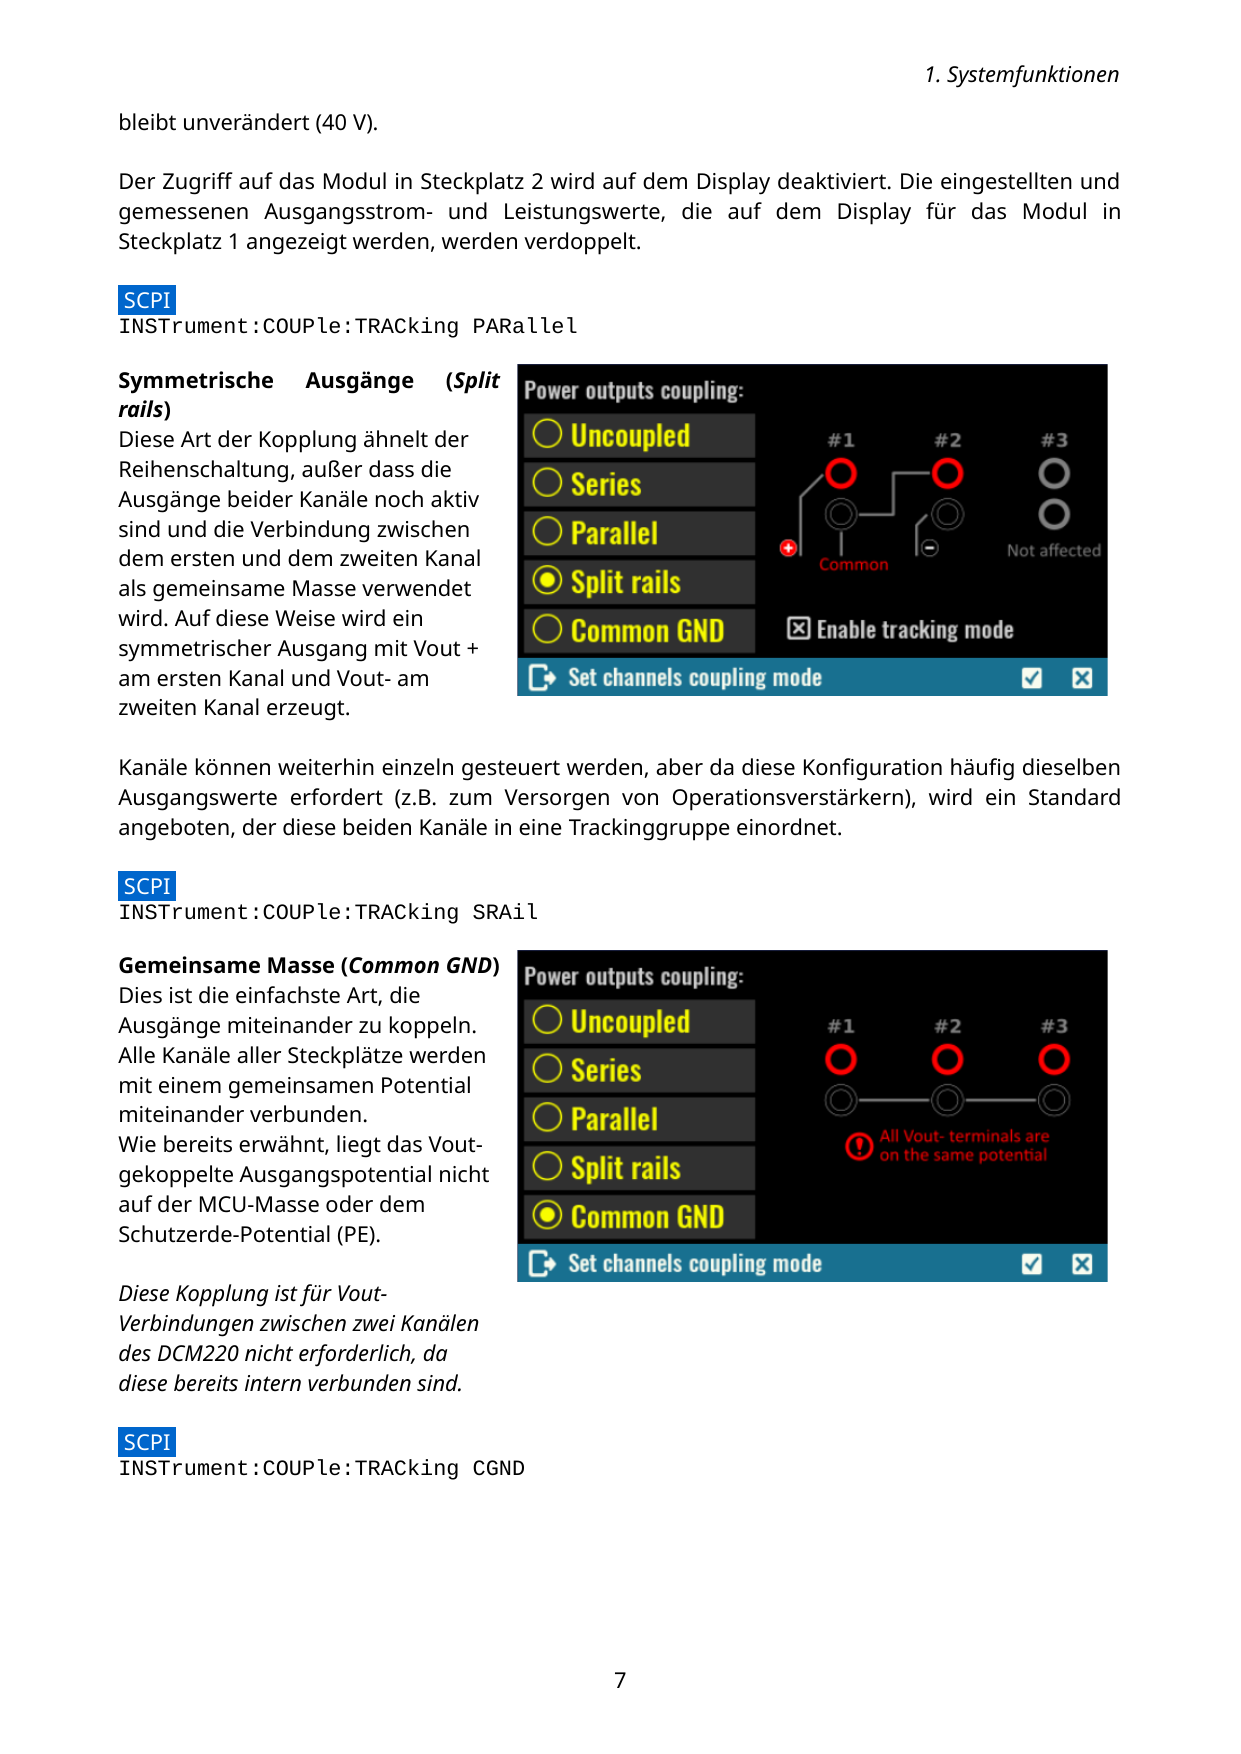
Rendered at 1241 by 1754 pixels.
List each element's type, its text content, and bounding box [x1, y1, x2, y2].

table_cell Gemeinsame Masse (Common GND) Dies ist die einfachste Art, die Ausgänge miteinander zu koppeln. Alle Kanäle aller Steckplätze werden mit einem gemeinsamen Potential miteinander verbunden. Wie bereits erwähnt, liegt das Vout-gekoppelte Ausgangspotential nicht auf der MCU-Masse oder dem Schutzerde-Potential (PE). Diese Kopplung ist für Vout-Verbindungen zwischen zwei Kanälen des DCM220 nicht erforderlich, da diese bereits intern verbunden sind. [118, 951, 502, 1427]
table_cell Kanäle können weiterhin einzeln gesteuert werden, aber da diese Konfiguration häufig dieselben Ausgangswerte erfordert (z.B. zum Versorgen von Operationsverstärkern), wird ein Standard angeboten, der diese beiden Kanäle in eine Trackinggruppe einordnet. SCPI INSTrument:COUPle:TRACking SRAil [118, 752, 1123, 951]
table_cell Der Zugriff auf das Modul in Steckplatz 2 wird auf dem Display deaktiviert. Die eingestellten und gemessenen Ausgangsstrom- und Leistungswerte, die auf dem Display für das Modul in Steckplatz 1 angezeigt werden, werden verdoppelt. SCPI INSTrument:COUPle:TRACking PARallel [118, 166, 1123, 365]
table_cell Symmetrische Ausgänge (Split rails) Diese Art der Kopplung ähnelt der Reihenschaltung, außer dass die Ausgänge beider Kanäle noch aktiv sind und die Verbindung zwischen dem ersten und dem zweiten Kanal als gemeinsame Masse verwendet wird. Auf diese Weise wird ein symmetrischer Ausgang mit Vout + am ersten Kanal und Vout- am zweiten Kanal erzeugt. [118, 365, 502, 752]
table_cell [502, 951, 1123, 1427]
table_cell bleibt unverändert (40 V). [118, 107, 502, 166]
table_cell SCPI INSTrument:COUPle:TRACking CGND [118, 1427, 1123, 1482]
table_cell [502, 107, 1123, 166]
picture [517, 950, 1108, 1282]
table_cell [502, 365, 1123, 752]
picture [517, 364, 1108, 696]
